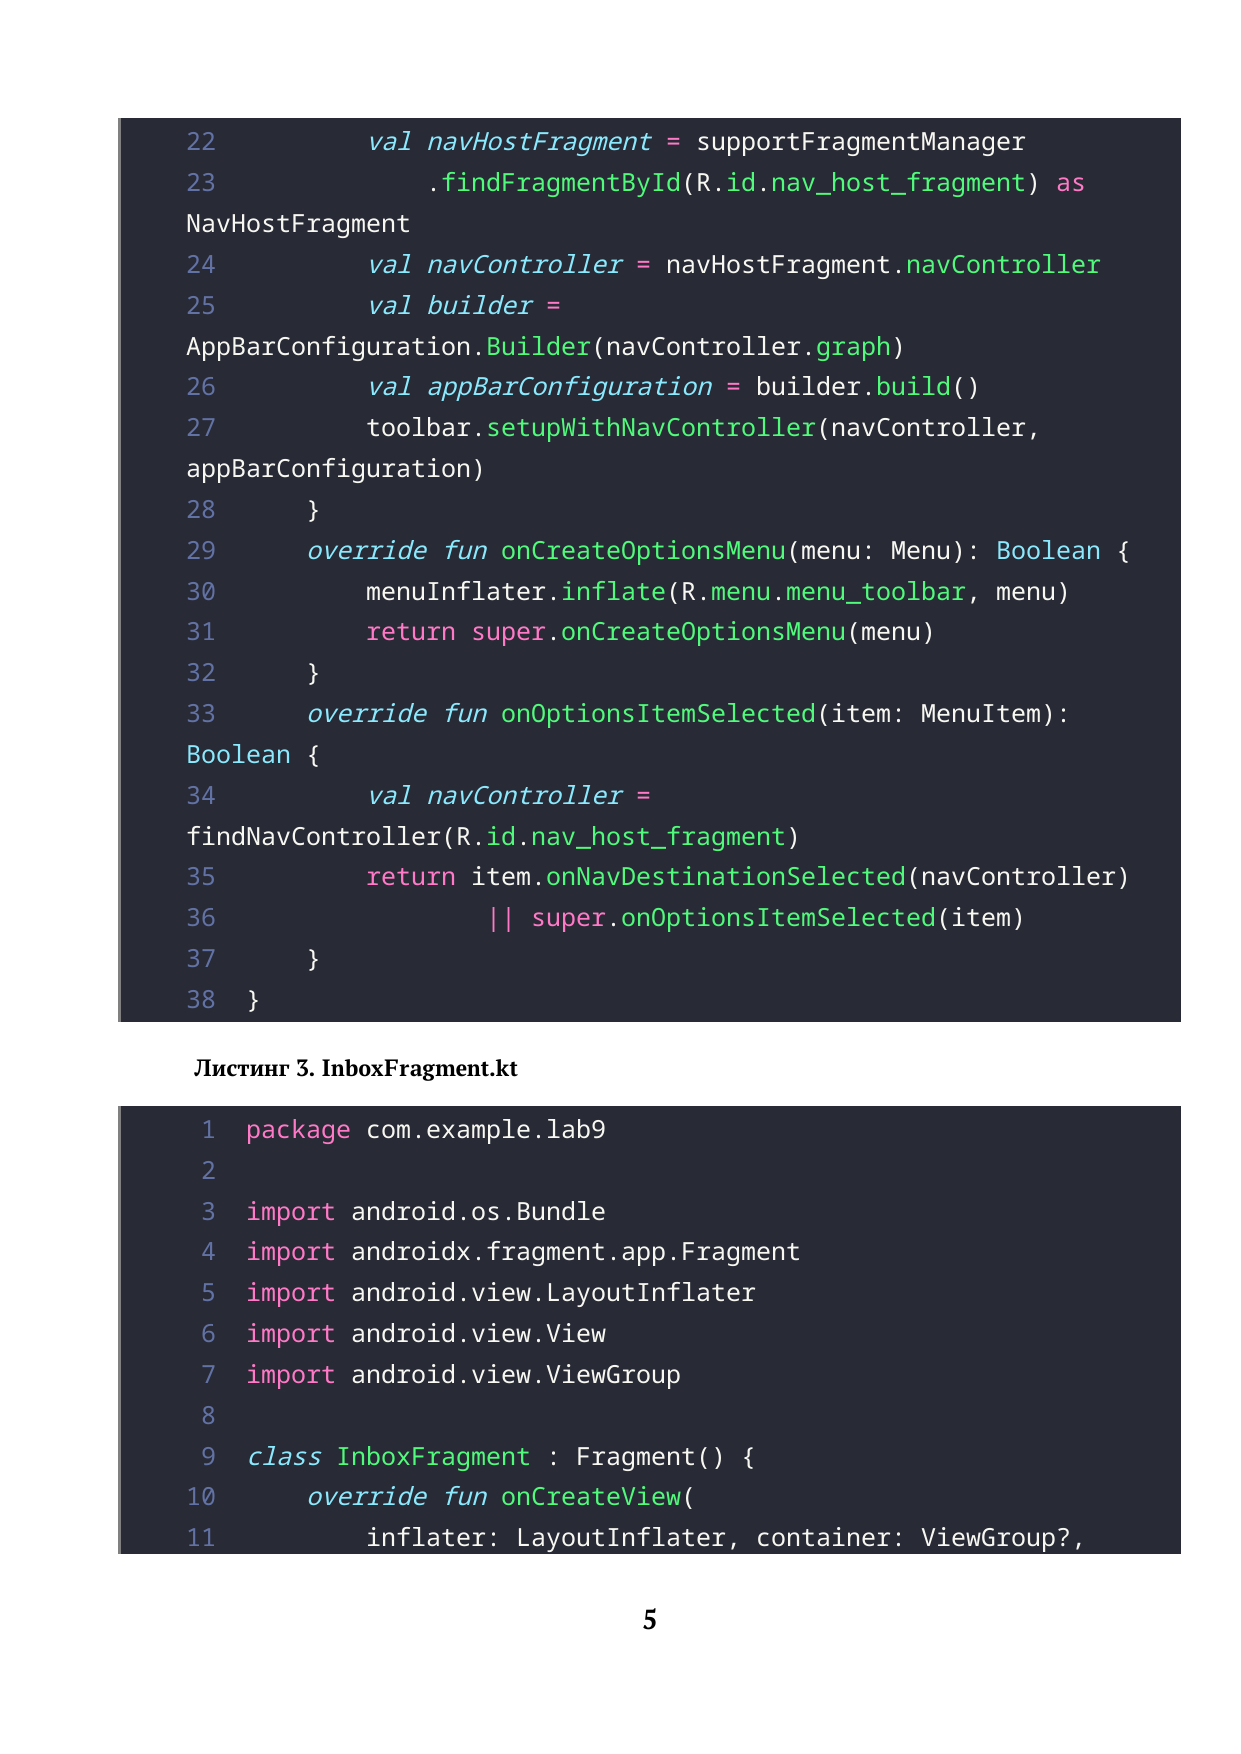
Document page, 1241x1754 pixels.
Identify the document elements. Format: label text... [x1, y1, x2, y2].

text 37 } [121, 935, 1181, 975]
text 3 import android.os.Bundle [121, 1187, 1181, 1227]
text 2 [121, 1146, 1181, 1186]
text 11 inflater: LayoutInflater, container: ViewGroup?, [121, 1514, 1181, 1554]
text 33 override fun onOptionsItemSelected(item: MenuItem): Boolean { [121, 690, 1181, 771]
text 8 [121, 1391, 1181, 1431]
text 23 .findFragmentById(R.id.nav_host_fragment) as NavHostFragment [121, 159, 1181, 240]
text 30 menuInflater.inflate(R.menu.menu_toolbar, menu) [121, 567, 1181, 607]
text 10 override fun onCreateView( [121, 1473, 1181, 1513]
text 31 return super.onCreateOptionsMenu(menu) [121, 608, 1181, 648]
text 7 import android.view.ViewGroup [121, 1351, 1181, 1391]
text 1 package com.example.lab9 [121, 1106, 1181, 1146]
text 9 class InboxFragment : Fragment() { [121, 1432, 1181, 1472]
text 38 } [121, 976, 1181, 1022]
text 28 } [121, 486, 1181, 526]
text 4 import androidx.fragment.app.Fragment [121, 1228, 1181, 1268]
text 6 import android.view.View [121, 1310, 1181, 1350]
text 35 return item.onNavDestinationSelected(navController) [121, 853, 1181, 893]
text 36 || super.onOptionsItemSelected(item) [121, 894, 1181, 934]
text 27 toolbar.setupWithNavController(navController, appBarConfiguration) [121, 404, 1181, 485]
text 29 override fun onCreateOptionsMenu(menu: Menu): Boolean { [121, 526, 1181, 566]
text 32 } [121, 649, 1181, 689]
text 26 val appBarConfiguration = builder.build() [121, 363, 1181, 403]
text 22 val navHostFragment = supportFragmentManager [121, 118, 1181, 158]
text 34 val navController = findNavController(R.id.nav_host_fragment) [121, 771, 1181, 852]
text 24 val navController = navHostFragment.navController [121, 241, 1181, 281]
text 5 import android.view.LayoutInflater [121, 1269, 1181, 1309]
text 25 val builder = AppBarConfiguration.Builder(navController.graph) [121, 281, 1181, 362]
list Листинг 3. InboxFragment.kt [156, 1053, 1181, 1081]
